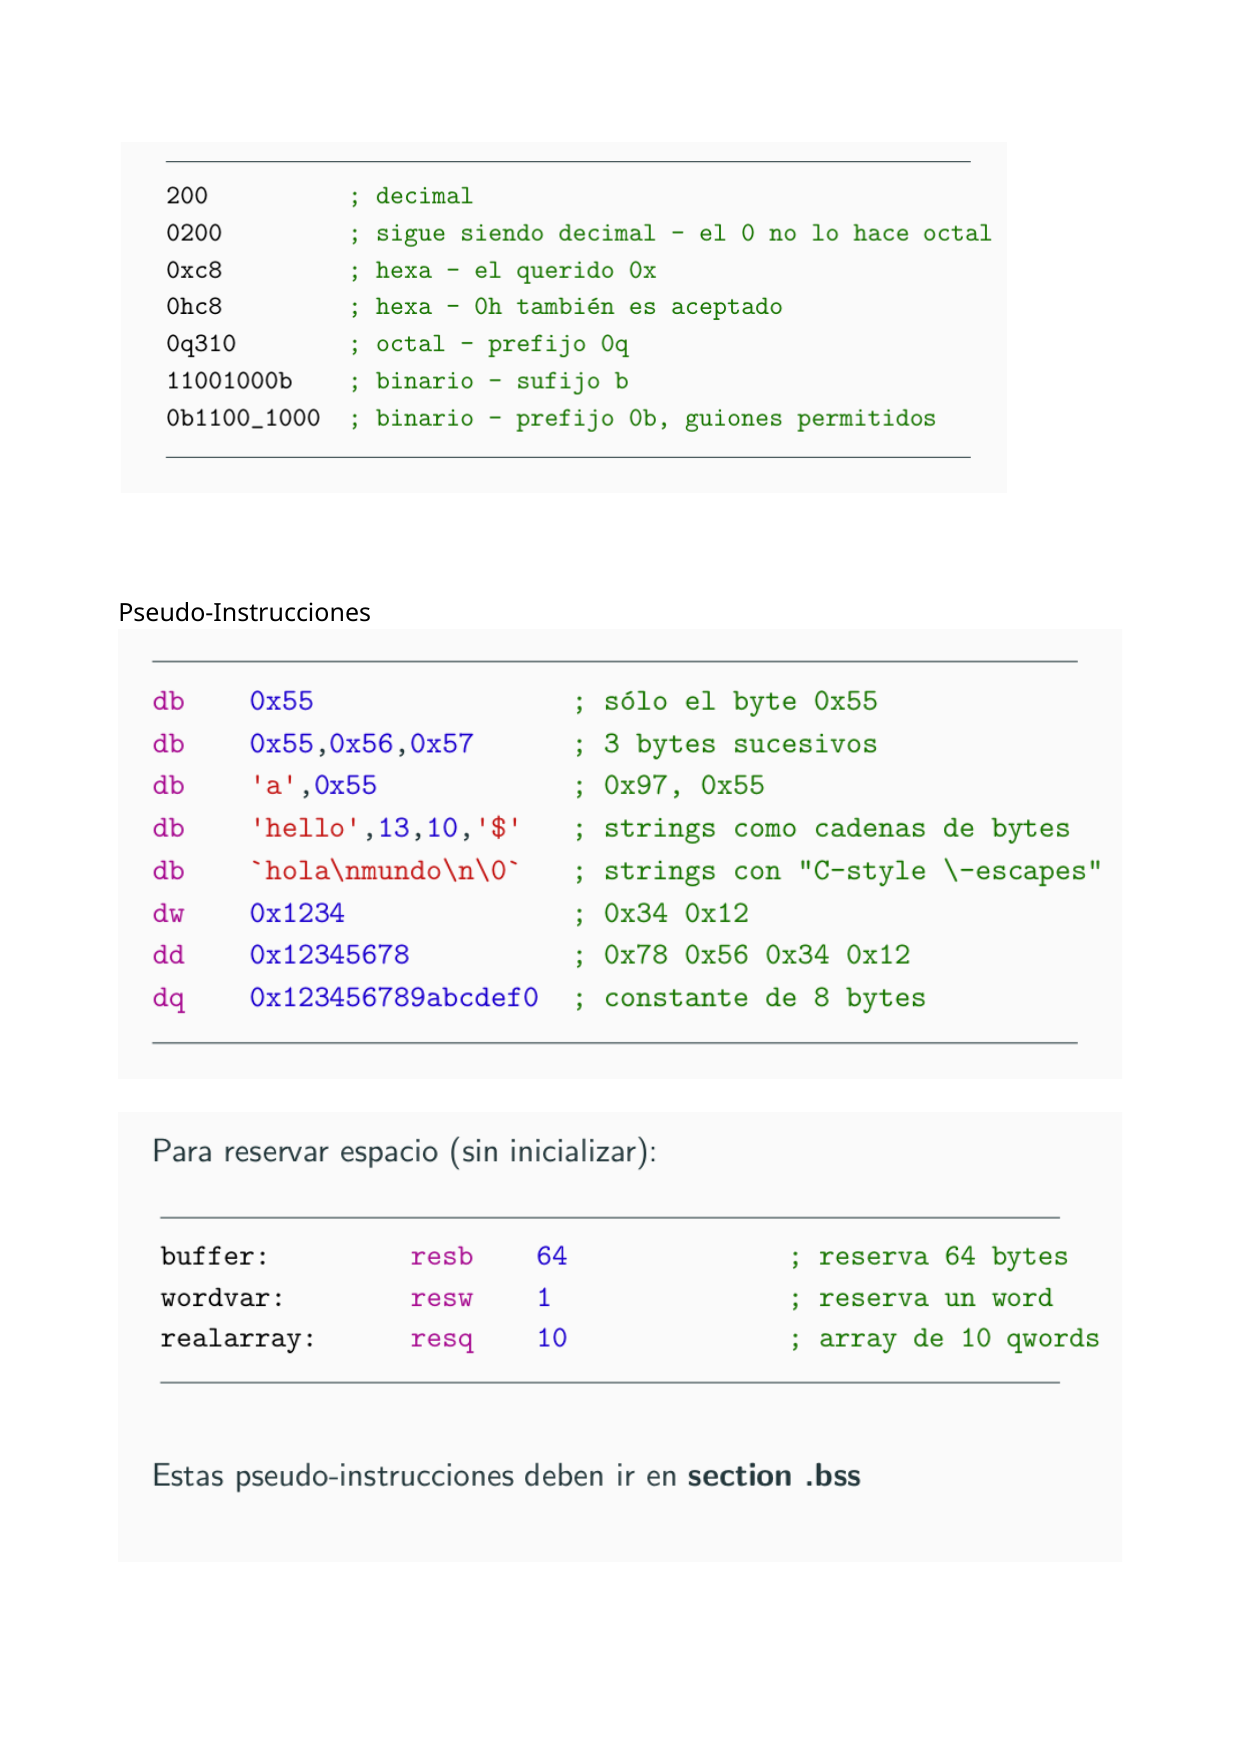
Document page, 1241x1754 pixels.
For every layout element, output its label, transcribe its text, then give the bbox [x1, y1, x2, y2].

text Pseudo-Instrucciones [118, 595, 1122, 629]
picture [120, 142, 1007, 493]
picture [118, 1112, 1123, 1562]
picture [118, 629, 1123, 1079]
